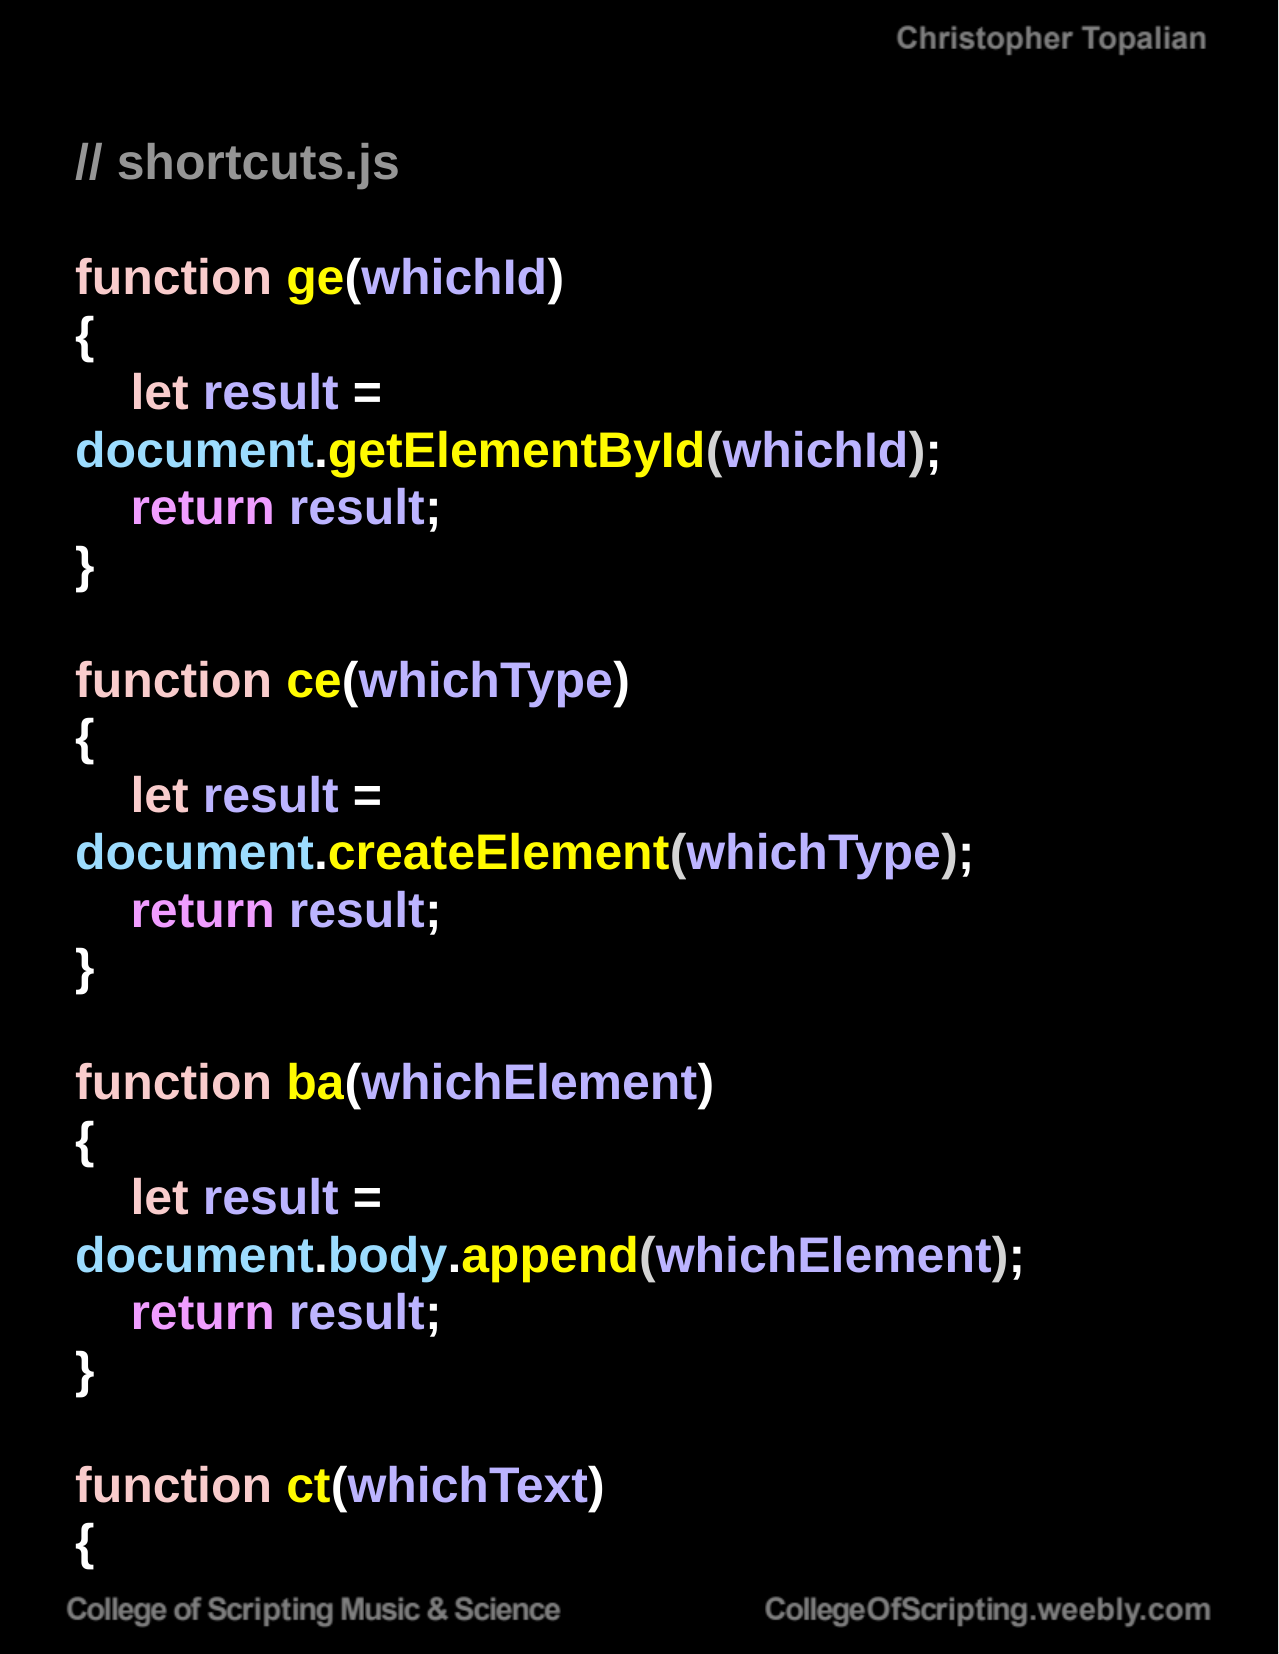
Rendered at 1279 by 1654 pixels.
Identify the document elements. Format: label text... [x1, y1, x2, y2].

text { [75, 707, 1203, 765]
text { [75, 1110, 1203, 1167]
text { [75, 1512, 1203, 1570]
text } [75, 937, 1203, 995]
text let result = document.body.append(whichElement); [75, 1167, 1203, 1282]
text function ct(whichText) [75, 1455, 1203, 1512]
text function ba(whichElement) [75, 1052, 1203, 1110]
text function ge(whichId) [75, 247, 1203, 305]
text return result; [75, 1282, 1203, 1340]
text // shortcuts.js [75, 132, 1203, 190]
text } [75, 1340, 1203, 1397]
text let result = document.getElementById(whichId); [75, 362, 1203, 477]
text function ce(whichType) [75, 650, 1203, 707]
text return result; [75, 880, 1203, 937]
text return result; [75, 477, 1203, 535]
text } [75, 535, 1203, 592]
text let result = document.createElement(whichType); [75, 765, 1203, 880]
text { [75, 305, 1203, 362]
